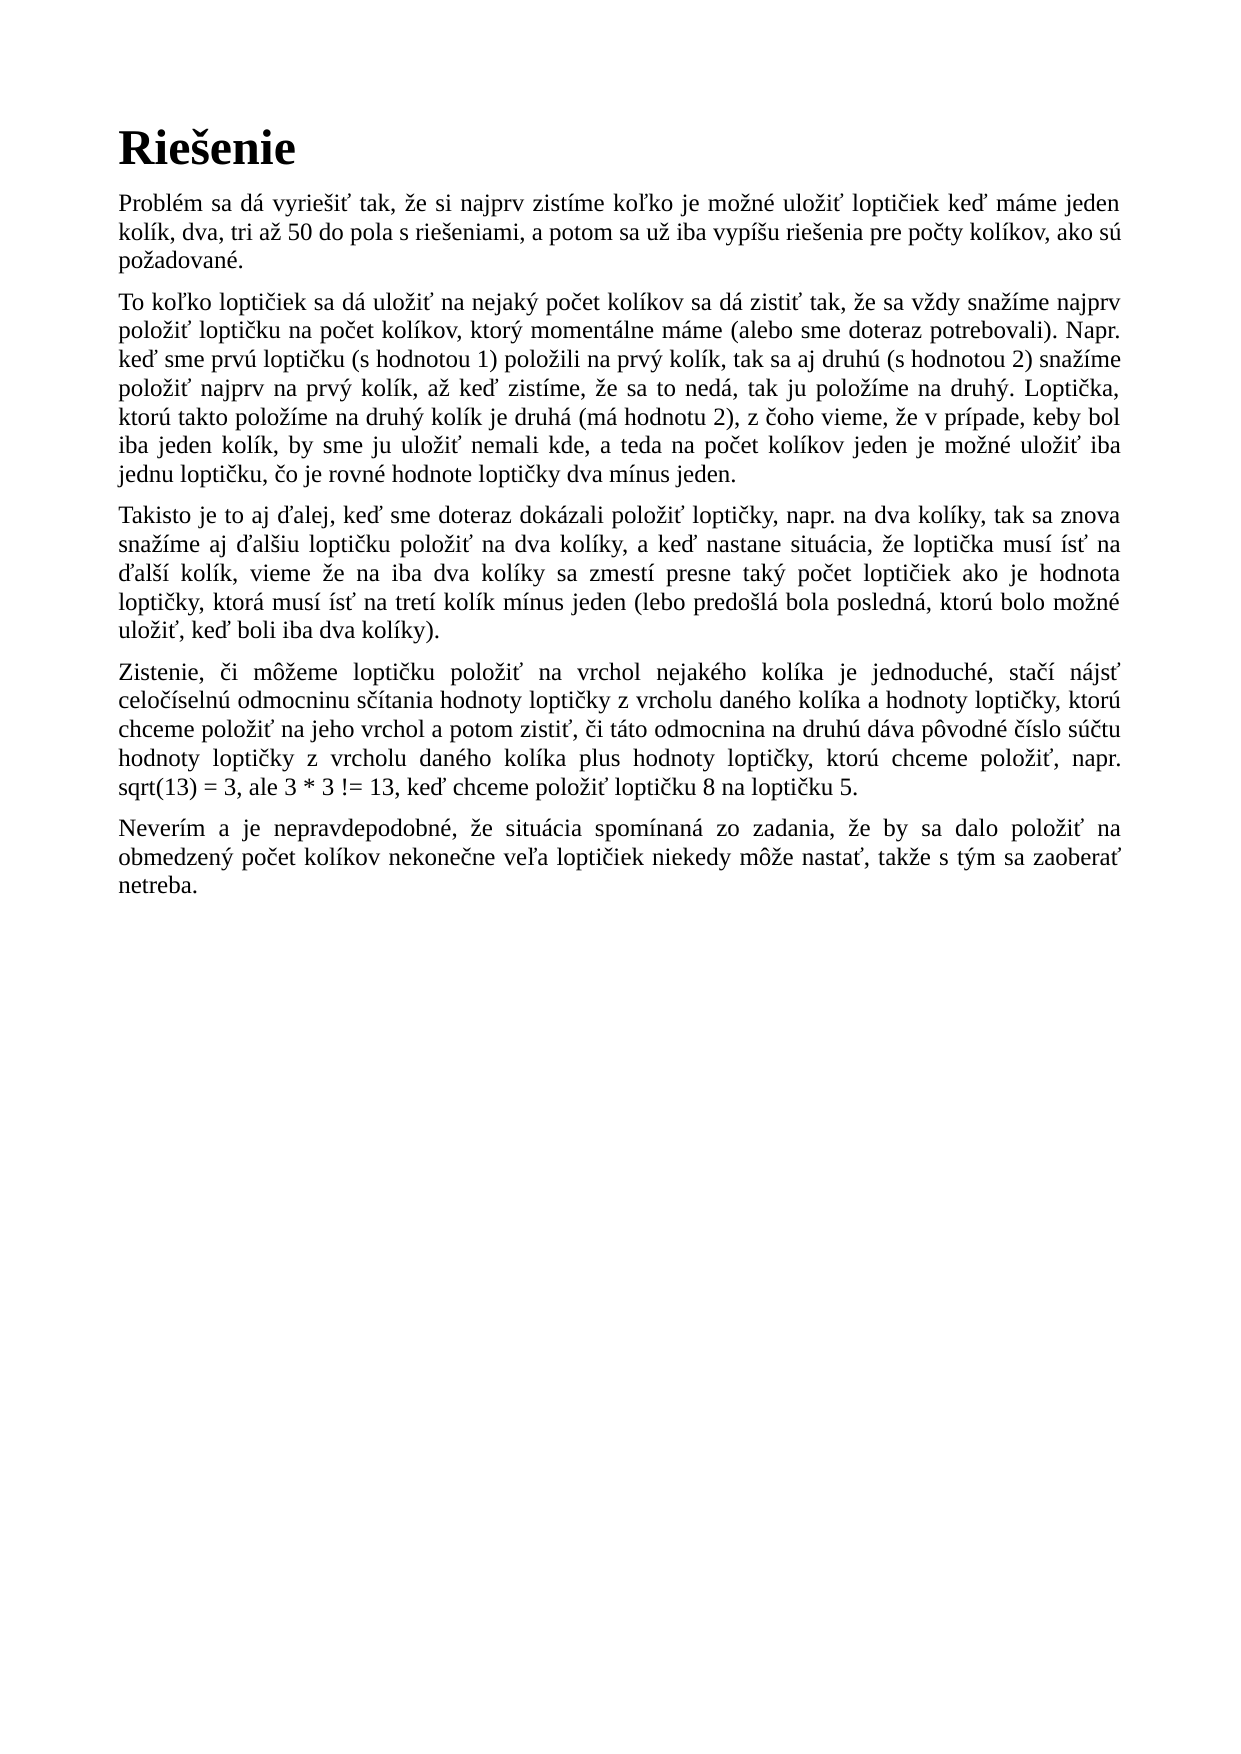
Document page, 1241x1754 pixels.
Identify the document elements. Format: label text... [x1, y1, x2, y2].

text To koľko loptičiek sa dá uložiť na nejaký počet kolíkov sa dá zistiť tak, že sa vždy snažíme najprv položiť loptičku na počet kolíkov, ktorý momentálne máme (alebo sme doteraz potrebovali). Napr. keď sme prvú loptičku (s hodnotou 1) položili na prvý kolík, tak sa aj druhú (s hodnotou 2) snažíme položiť najprv na prvý kolík, až keď zistíme, že sa to nedá, tak ju položíme na druhý. Loptička, ktorú takto položíme na druhý kolík je druhá (má hodnotu 2), z čoho vieme, že v prípade, keby bol iba jeden kolík, by sme ju uložiť nemali kde, a teda na počet kolíkov jeden je možné uložiť iba jednu loptičku, čo je rovné hodnote loptičky dva mínus jeden. [118, 287, 1122, 488]
text Zistenie, či môžeme loptičku položiť na vrchol nejakého kolíka je jednoduché, stačí nájsť celočíselnú odmocninu sčítania hodnoty loptičky z vrcholu daného kolíka a hodnoty loptičky, ktorú chceme položiť na jeho vrchol a potom zistiť, či táto odmocnina na druhú dáva pôvodné číslo súčtu hodnoty loptičky z vrcholu daného kolíka plus hodnoty loptičky, ktorú chceme položiť, napr. sqrt(13) = 3, ale 3 * 3 != 13, keď chceme položiť loptičku 8 na loptičku 5. [118, 657, 1122, 801]
text Neverím a je nepravdepodobné, že situácia spomínaná zo zadania, že by sa dalo položiť na obmedzený počet kolíkov nekonečne veľa loptičiek niekedy môže nastať, takže s tým sa zaoberať netreba. [118, 813, 1122, 899]
subtitle Riešenie [118, 118, 1122, 176]
text Problém sa dá vyriešiť tak, že si najprv zistíme koľko je možné uložiť loptičiek keď máme jeden kolík, dva, tri až 50 do pola s riešeniami, a potom sa už iba vypíšu riešenia pre počty kolíkov, ako sú požadované. [118, 188, 1122, 274]
text Takisto je to aj ďalej, keď sme doteraz dokázali položiť loptičky, napr. na dva kolíky, tak sa znova snažíme aj ďalšiu loptičku položiť na dva kolíky, a keď nastane situácia, že loptička musí ísť na ďalší kolík, vieme že na iba dva kolíky sa zmestí presne taký počet loptičiek ako je hodnota loptičky, ktorá musí ísť na tretí kolík mínus jeden (lebo predošlá bola posledná, ktorú bolo možné uložiť, keď boli iba dva kolíky). [118, 501, 1122, 644]
